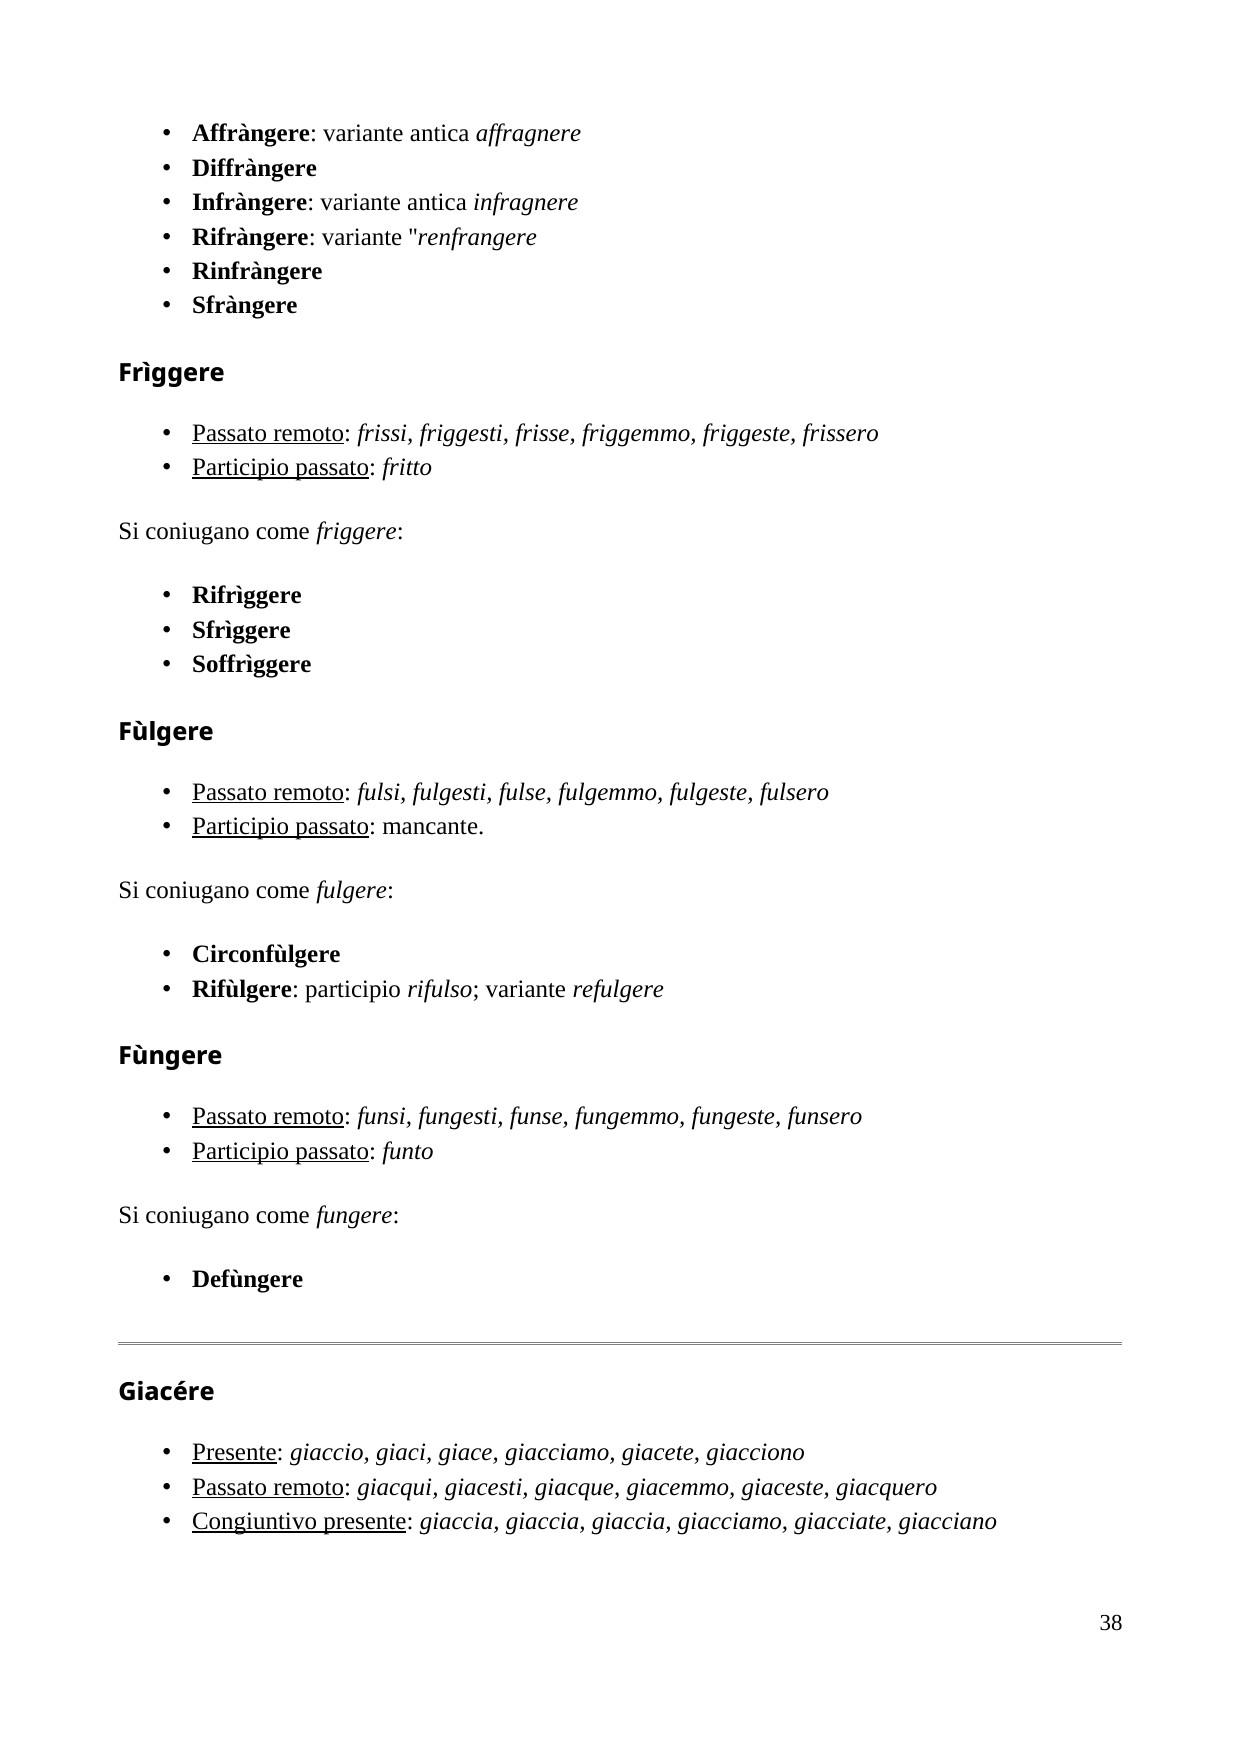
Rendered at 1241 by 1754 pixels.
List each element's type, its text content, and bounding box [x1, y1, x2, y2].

list Participio passato: mancante. [162, 811, 1122, 840]
list Affràngere: variante antica affragnere [162, 118, 1122, 147]
list Defùngere [162, 1264, 1122, 1292]
list Presente: giaccio, giaci, giace, giacciamo, giacete, giacciono [162, 1437, 1122, 1466]
subtitle Fùngere [118, 1038, 1122, 1072]
list Sfrìggere [162, 615, 1122, 644]
text Si coniugano come fulgere: [118, 875, 1122, 904]
list Diffràngere [162, 153, 1122, 181]
list Rifràngere: variante ''renfrangere [162, 222, 1122, 250]
list Rifùlgere: participio rifulso; variante refulgere [162, 974, 1122, 1002]
list Passato remoto: frissi, friggesti, frisse, friggemmo, friggeste, frissero [162, 418, 1122, 447]
list Rinfràngere [162, 256, 1122, 285]
subtitle Frìggere [118, 354, 1122, 388]
list Passato remoto: fulsi, fulgesti, fulse, fulgemmo, fulgeste, fulsero [162, 777, 1122, 806]
list Passato remoto: giacqui, giacesti, giacque, giacemmo, giaceste, giacquero [162, 1472, 1122, 1501]
subtitle Fùlgere [118, 713, 1122, 747]
list Passato remoto: funsi, fungesti, funse, fungemmo, fungeste, funsero [162, 1101, 1122, 1130]
text Si coniugano come friggere: [118, 516, 1122, 545]
list Congiuntivo presente: giaccia, giaccia, giaccia, giacciamo, giacciate, giacciano [162, 1506, 1122, 1535]
text Si coniugano come fungere: [118, 1200, 1122, 1228]
subtitle Giacére [118, 1374, 1122, 1408]
list Participio passato: fritto [162, 452, 1122, 481]
list Sfràngere [162, 291, 1122, 319]
list Rifrìggere [162, 580, 1122, 609]
list Infràngere: variante antica infragnere [162, 187, 1122, 216]
list Participio passato: funto [162, 1136, 1122, 1164]
list Circonfùlgere [162, 939, 1122, 968]
list Soffrìggere [162, 649, 1122, 678]
